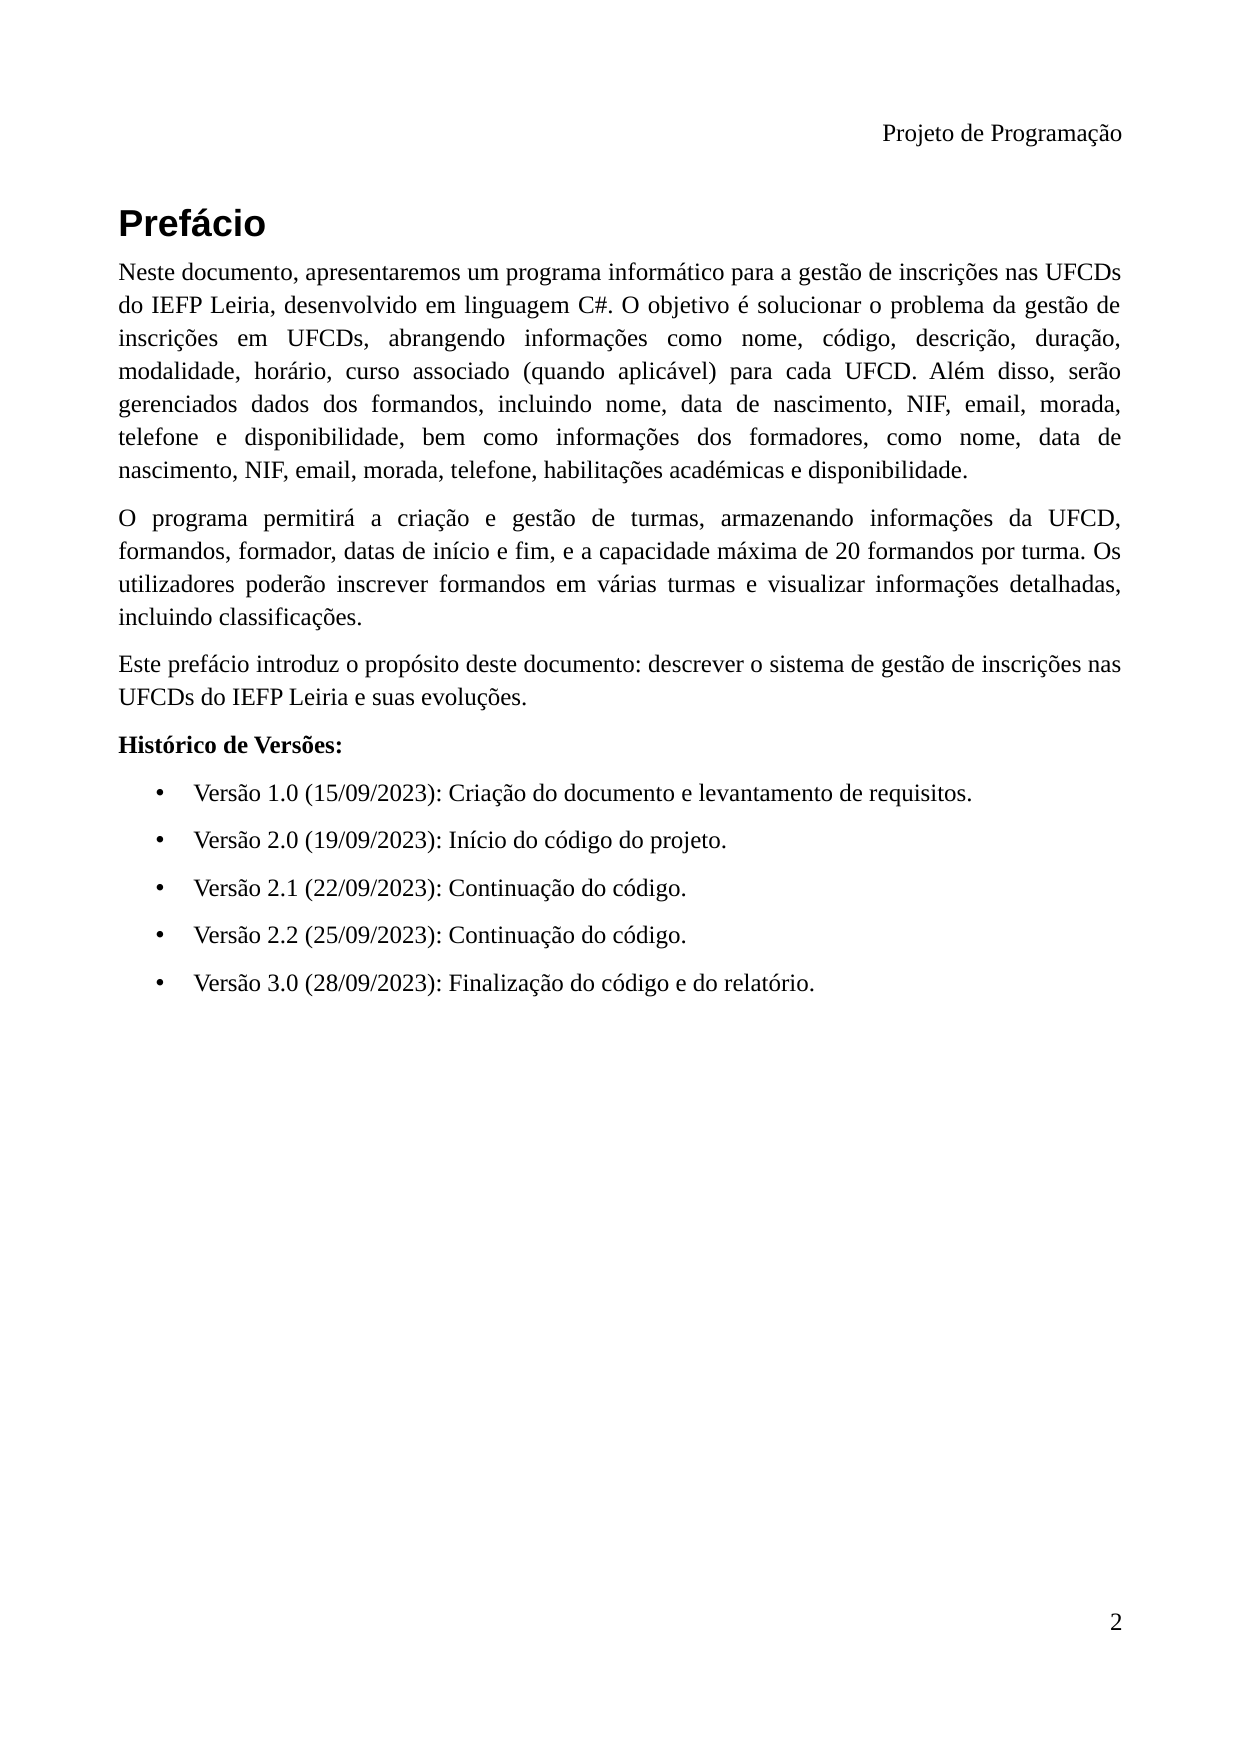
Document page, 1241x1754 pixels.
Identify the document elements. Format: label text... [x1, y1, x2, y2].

text Histórico de Versões: [118, 730, 1122, 759]
list Versão 1.0 (15/09/2023): Criação do documento e levantamento de requisitos. [156, 778, 1122, 806]
text Este prefácio introduz o propósito deste documento: descrever o sistema de gestão de inscrições nas UFCDs do IEFP Leiria e suas evoluções. [118, 649, 1122, 711]
list Versão 2.1 (22/09/2023): Continuação do código. [156, 873, 1122, 902]
subtitle Prefácio [118, 201, 1122, 244]
text Neste documento, apresentaremos um programa informático para a gestão de inscrições nas UFCDs do IEFP Leiria, desenvolvido em linguagem C#. O objetivo é solucionar o problema da gestão de inscrições em UFCDs, abrangendo informações como nome, código, descrição, duração, modalidade, horário, curso associado (quando aplicável) para cada UFCD. Além disso, serão gerenciados dados dos formandos, incluindo nome, data de nascimento, NIF, email, morada, telefone e disponibilidade, bem como informações dos formadores, como nome, data de nascimento, NIF, email, morada, telefone, habilitações académicas e disponibilidade. [118, 257, 1122, 484]
list Versão 3.0 (28/09/2023): Finalização do código e do relatório. [156, 968, 1122, 997]
list Versão 2.0 (19/09/2023): Início do código do projeto. [156, 825, 1122, 854]
list Versão 2.2 (25/09/2023): Continuação do código. [156, 920, 1122, 949]
text O programa permitirá a criação e gestão de turmas, armazenando informações da UFCD, formandos, formador, datas de início e fim, e a capacidade máxima de 20 formandos por turma. Os utilizadores poderão inscrever formandos em várias turmas e visualizar informações detalhadas, incluindo classificações. [118, 503, 1122, 631]
